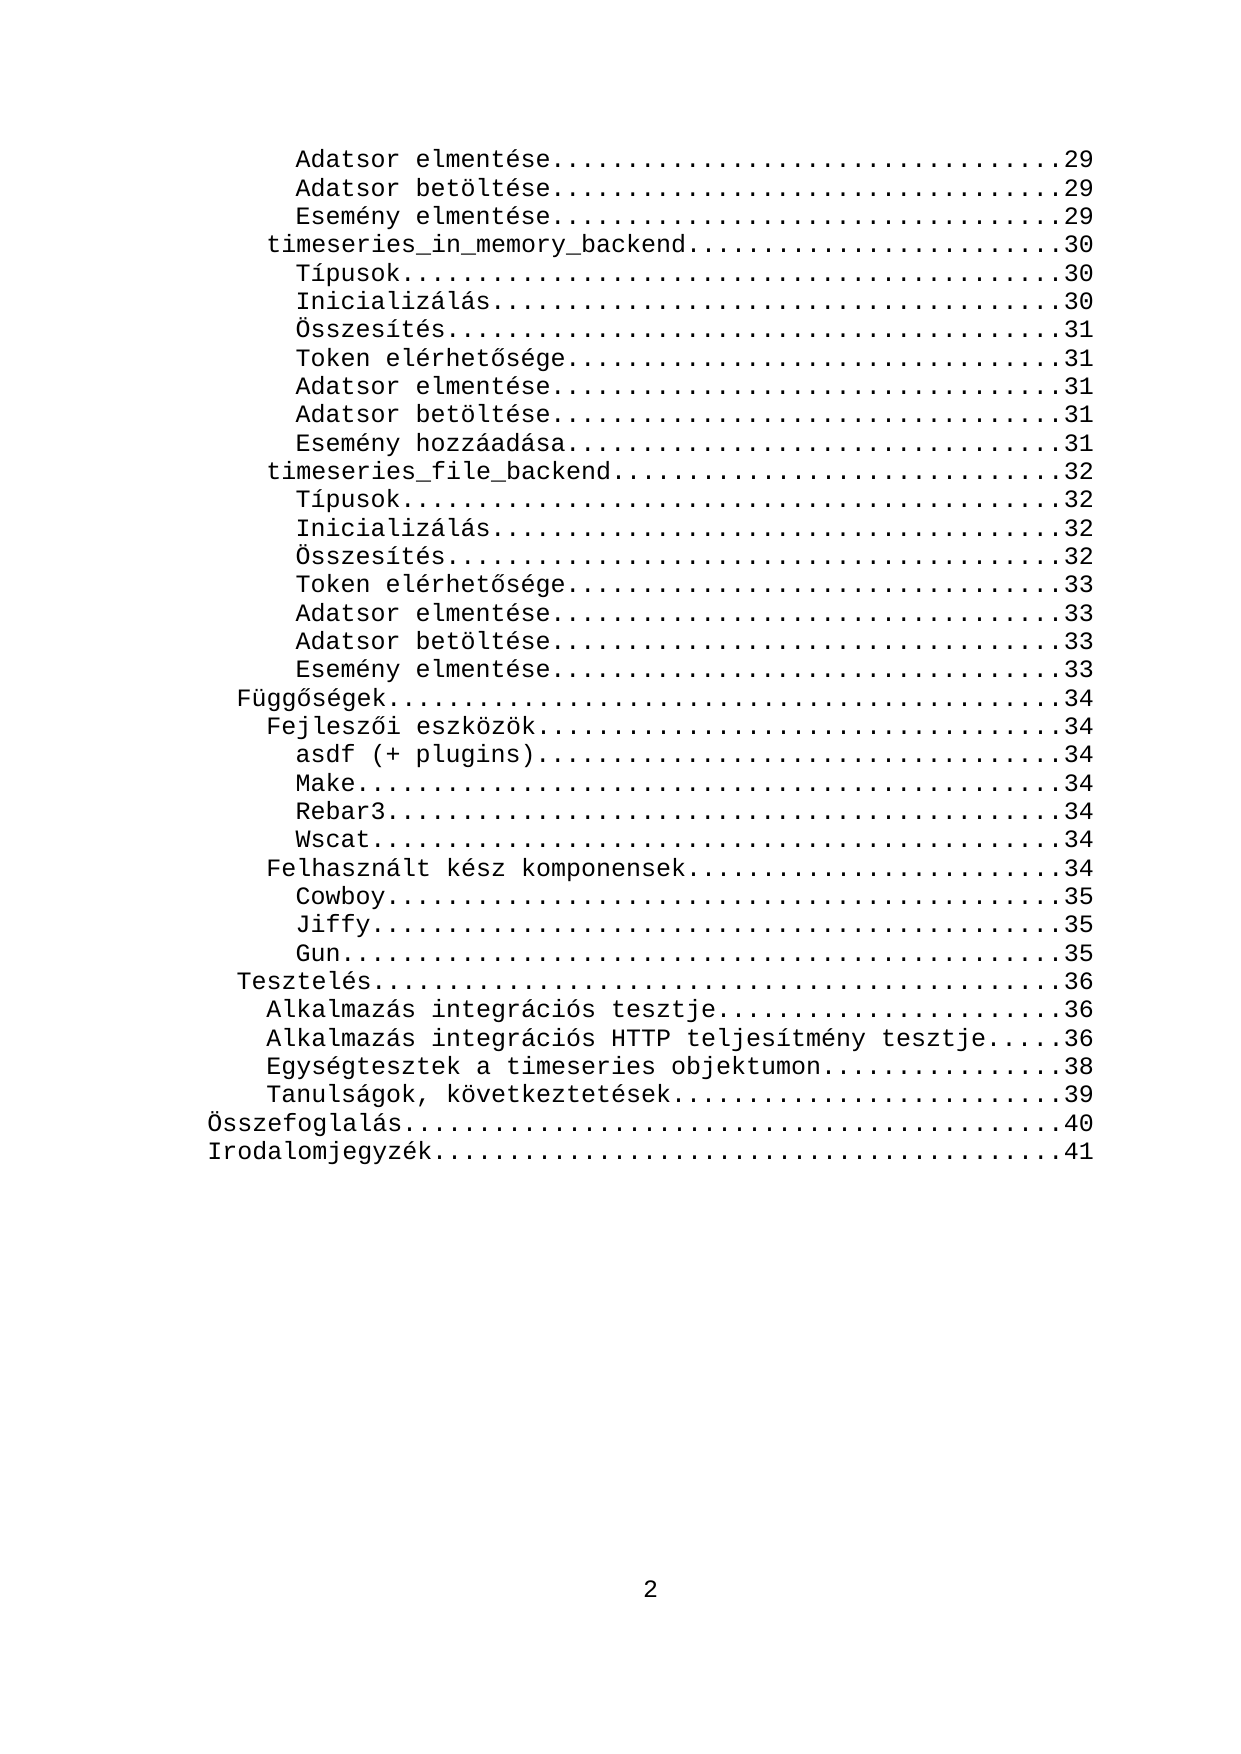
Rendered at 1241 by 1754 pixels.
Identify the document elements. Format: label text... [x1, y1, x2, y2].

text Inicializálás 30 [295, 289, 1093, 317]
text Adatsor betöltése 33 [295, 629, 1093, 657]
text Rebar3 34 [295, 799, 1093, 827]
text Adatsor elmentése 33 [295, 600, 1093, 629]
text Make 34 [295, 770, 1093, 799]
text Adatsor elmentése 29 [295, 147, 1093, 175]
text timeseries_file_backend 32 [266, 459, 1093, 487]
text Alkalmazás integrációs HTTP teljesítmény tesztje 36 [266, 1025, 1093, 1054]
text Összefoglalás 40 [207, 1110, 1093, 1139]
text Irodalomjegyzék 41 [207, 1139, 1093, 1167]
text Összesítés 31 [295, 317, 1093, 345]
text Tanulságok, következtetések 39 [266, 1082, 1093, 1110]
text Tesztelés 36 [236, 969, 1093, 997]
text Függőségek 34 [236, 685, 1093, 714]
text Esemény elmentése 29 [295, 204, 1093, 232]
text Adatsor betöltése 29 [295, 175, 1093, 204]
text Felhasznált kész komponensek 34 [266, 855, 1093, 884]
text Wscat 34 [295, 827, 1093, 855]
text Fejleszői eszközök 34 [266, 714, 1093, 742]
text Inicializálás 32 [295, 515, 1093, 544]
text Esemény elmentése 33 [295, 657, 1093, 685]
text Típusok 30 [295, 260, 1093, 289]
text timeseries_in_memory_backend 30 [266, 232, 1093, 260]
text Cowboy 35 [295, 884, 1093, 912]
text Alkalmazás integrációs tesztje 36 [266, 997, 1093, 1025]
text Token elérhetősége 33 [295, 572, 1093, 600]
text Összesítés 32 [295, 544, 1093, 572]
text Típusok 32 [295, 487, 1093, 515]
text Gun 35 [295, 940, 1093, 969]
text asdf (+ plugins) 34 [295, 742, 1093, 770]
text Adatsor elmentése 31 [295, 374, 1093, 402]
text Jiffy 35 [295, 912, 1093, 940]
text Token elérhetősége 31 [295, 345, 1093, 374]
text Adatsor betöltése 31 [295, 402, 1093, 430]
text Egységtesztek a timeseries objektumon 38 [266, 1054, 1093, 1082]
text Esemény hozzáadása 31 [295, 430, 1093, 459]
